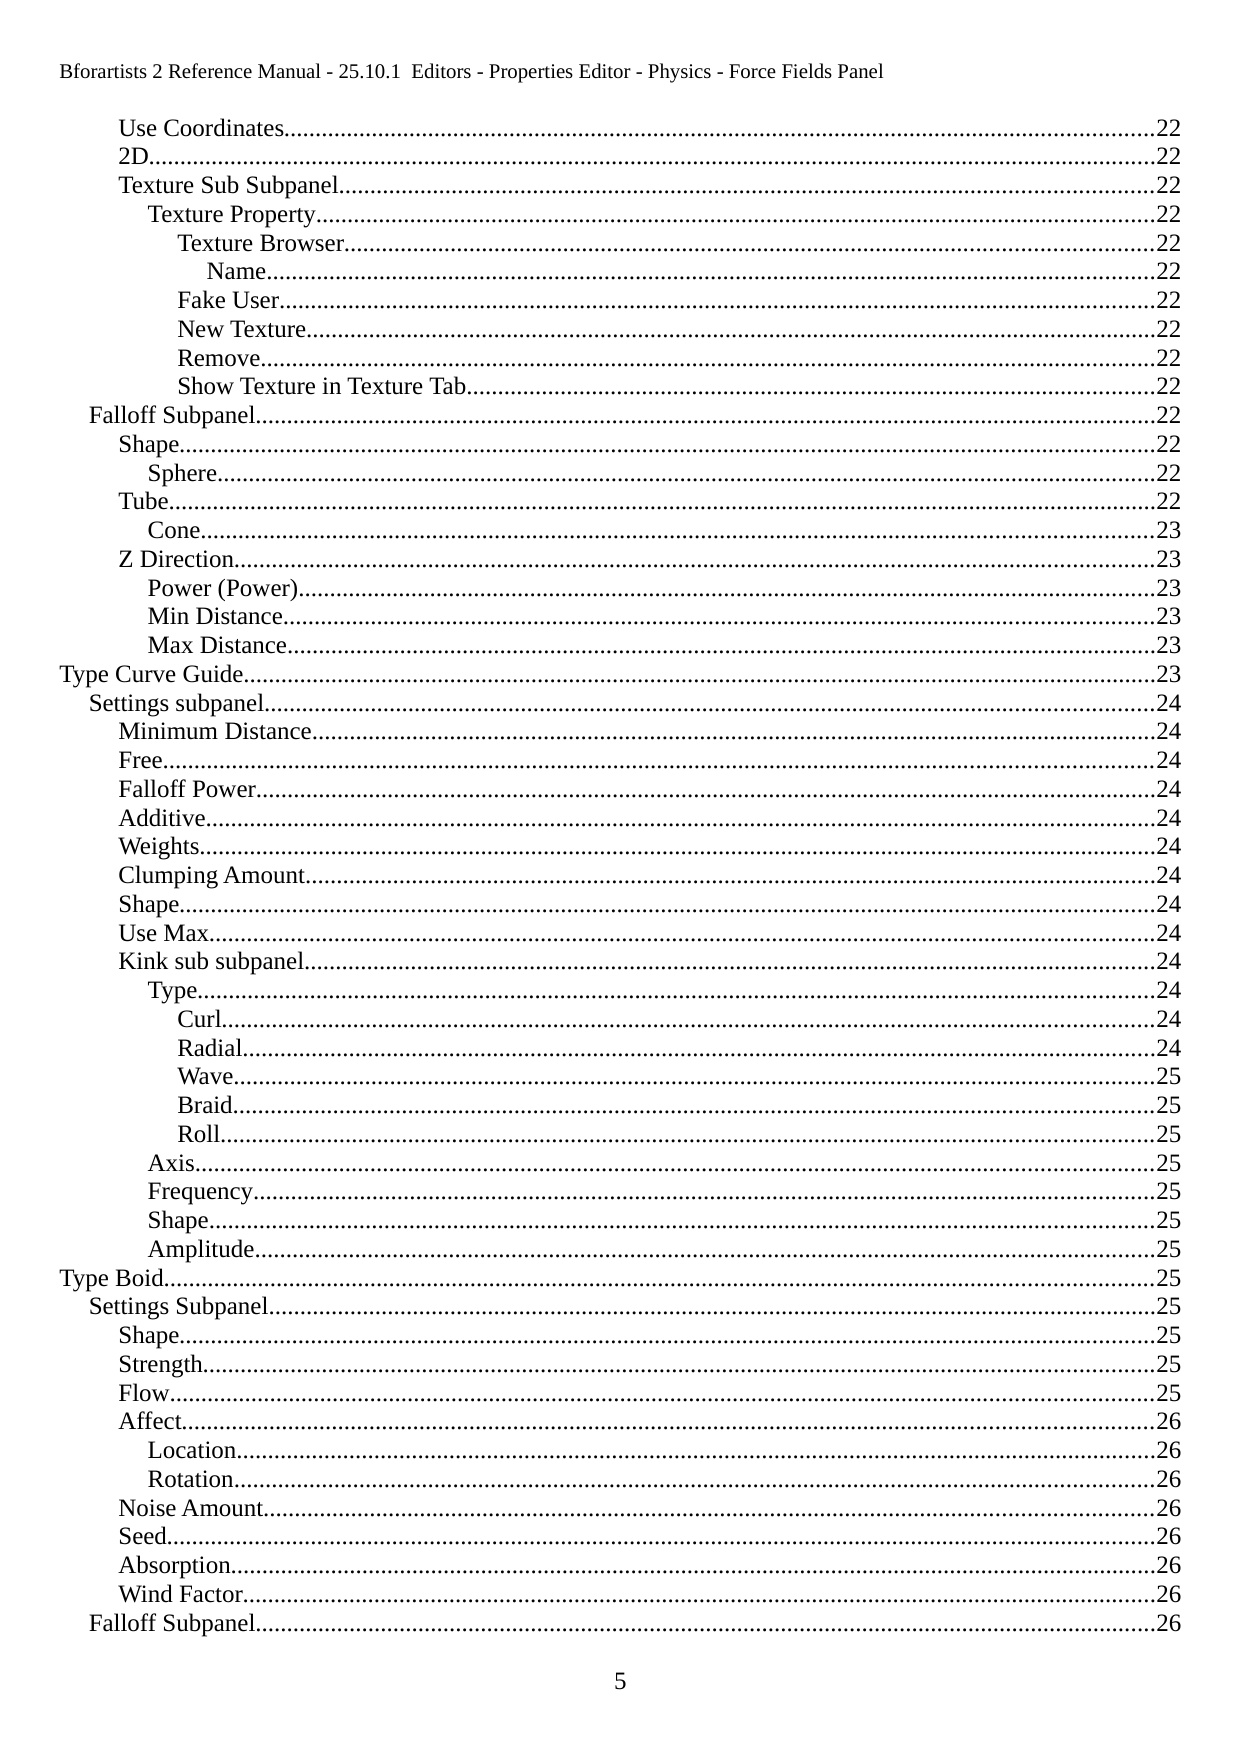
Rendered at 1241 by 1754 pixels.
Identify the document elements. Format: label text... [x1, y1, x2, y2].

text Falloff Subpanel 26 [88, 1608, 1181, 1636]
text Roll 25 [177, 1119, 1181, 1148]
text Wind Factor 26 [118, 1579, 1181, 1608]
text 2D 22 [118, 141, 1181, 170]
text Sphere 22 [147, 458, 1181, 486]
text Power (Power) 23 [147, 573, 1181, 601]
text Seed 26 [118, 1521, 1181, 1550]
text Shape 24 [118, 889, 1181, 918]
text Axis 25 [147, 1148, 1181, 1176]
text Kink sub subpanel 24 [118, 946, 1181, 975]
text Cone 23 [147, 515, 1181, 544]
text Braid 25 [177, 1090, 1181, 1119]
text Settings subpanel 24 [88, 688, 1181, 716]
text Frequency 25 [147, 1176, 1181, 1205]
text Affect 26 [118, 1406, 1181, 1435]
text Minimum Distance 24 [118, 716, 1181, 745]
text Remove 22 [177, 343, 1181, 371]
text Name 22 [206, 256, 1181, 285]
text Use Max 24 [118, 918, 1181, 946]
text Absorption 26 [118, 1550, 1181, 1579]
text Rotation 26 [147, 1464, 1181, 1493]
text New Texture 22 [177, 314, 1181, 343]
text Shape 25 [147, 1205, 1181, 1234]
text Curl 24 [177, 1004, 1181, 1033]
text Falloff Subpanel 22 [88, 400, 1181, 429]
text Texture Browser 22 [177, 228, 1181, 256]
text Weights 24 [118, 831, 1181, 860]
text Strength 25 [118, 1349, 1181, 1378]
text Min Distance 23 [147, 601, 1181, 630]
text Additive 24 [118, 803, 1181, 831]
text Noise Amount 26 [118, 1493, 1181, 1521]
text Texture Sub Subpanel 22 [118, 170, 1181, 199]
text Use Coordinates 22 [118, 113, 1181, 141]
text Falloff Power 24 [118, 774, 1181, 803]
text Tube 22 [118, 486, 1181, 515]
text Flow 25 [118, 1378, 1181, 1406]
text Amplitude 25 [147, 1234, 1181, 1263]
text Max Distance 23 [147, 630, 1181, 659]
text Location 26 [147, 1435, 1181, 1464]
text Texture Property 22 [147, 199, 1181, 228]
text Type 24 [147, 975, 1181, 1004]
text Clumping Amount 24 [118, 860, 1181, 889]
text Radial 24 [177, 1033, 1181, 1061]
text Z Direction 23 [118, 544, 1181, 573]
text Shape 25 [118, 1320, 1181, 1349]
text Wave 25 [177, 1061, 1181, 1090]
text Fake User 22 [177, 285, 1181, 314]
text Shape 22 [118, 429, 1181, 458]
text Settings Subpanel 25 [88, 1291, 1181, 1320]
text Show Texture in Texture Tab 22 [177, 371, 1181, 400]
text Type Curve Guide 23 [59, 659, 1181, 688]
text Type Boid 25 [59, 1263, 1181, 1291]
text Free 24 [118, 745, 1181, 774]
